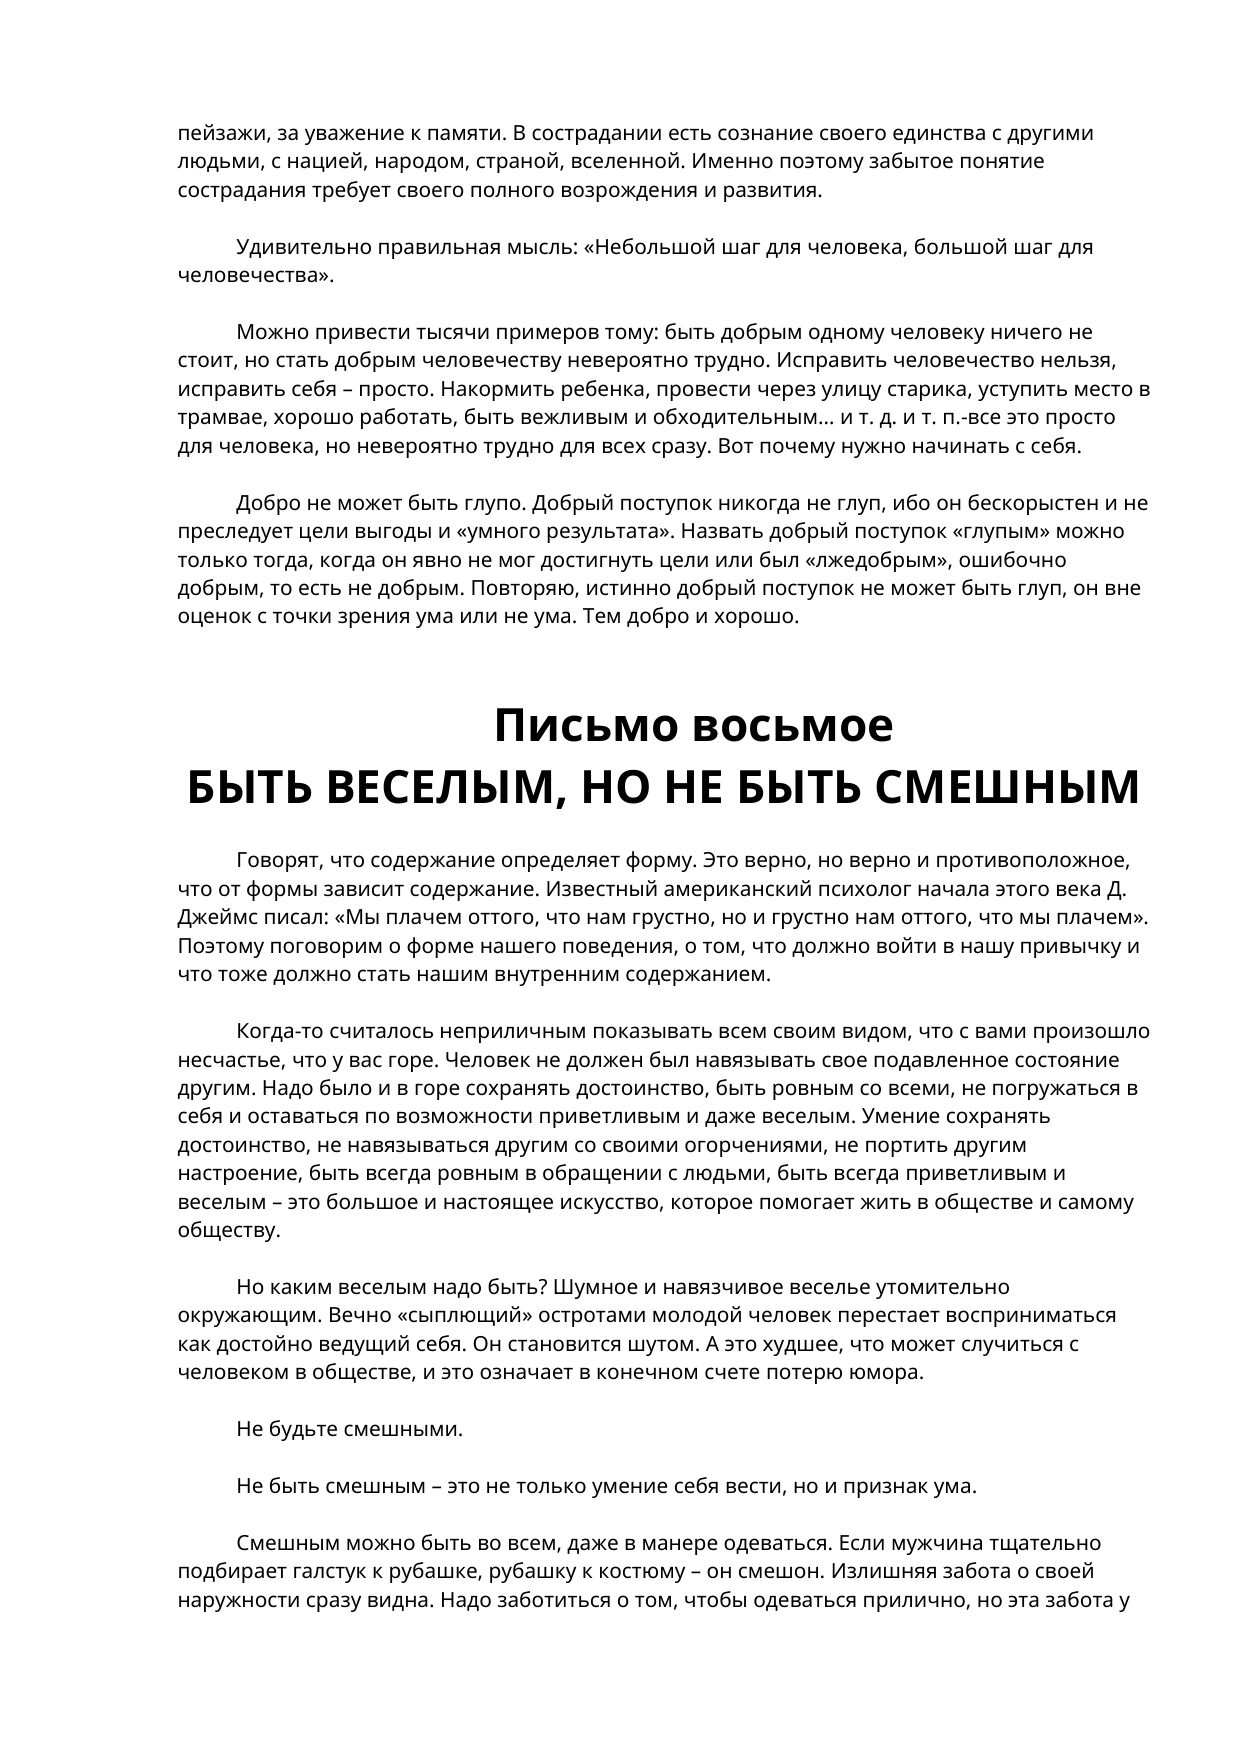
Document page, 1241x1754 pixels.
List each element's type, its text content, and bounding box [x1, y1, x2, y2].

text Смешным можно быть во всем, даже в манере одеваться. Если мужчина тщательно подбирает галстук к рубашке, рубашку к костюму – он смешон. Излишняя забота о своей наружности сразу видна. Надо заботиться о том, чтобы одеваться прилично, но эта забота у [177, 1528, 1152, 1613]
text Удивительно правильная мысль: «Небольшой шаг для человека, большой шаг для человечества». [177, 232, 1152, 317]
text Говорят, что содержание определяет форму. Это верно, но верно и противоположное, что от формы зависит содержание. Известный американский психолог начала этого века Д. Джеймс писал: «Мы плачем оттого, что нам грустно, но и грустно нам оттого, что мы плачем». Поэтому поговорим о форме нашего поведения, о том, что должно войти в нашу привычку и что тоже должно стать нашим внутренним содержанием. [177, 846, 1152, 1016]
text пейзажи, за уважение к памяти. В сострадании есть сознание своего единства с другими людьми, с нацией, народом, страной, вселенной. Именно поэтому забытое понятие сострадания требует своего полного возрождения и развития. [177, 118, 1152, 232]
text Добро не может быть глупо. Добрый поступок никогда не глуп, ибо он бескорыстен и не преследует цели выгоды и «умного результата». Назвать добрый поступок «глупым» можно только тогда, когда он явно не мог достигнуть цели или был «лжедобрым», ошибочно добрым, то есть не добрым. Повторяю, истинно добрый поступок не может быть глуп, он вне оценок с точки зрения ума или не ума. Тем добро и хорошо. [177, 488, 1152, 630]
text Можно привести тысячи примеров тому: быть добрым одному человеку ничего не стоит, но стать добрым человечеству невероятно трудно. Исправить человечество нельзя, исправить себя – просто. Накормить ребенка, провести через улицу старика, уступить место в трамвае, хорошо работать, быть вежливым и обходительным… и т. д. и т. п.-все это просто для человека, но невероятно трудно для всех сразу. Вот почему нужно начинать с себя. [177, 317, 1152, 488]
text Не будьте смешными. [177, 1414, 1152, 1471]
text Не быть смешным – это не только умение себя вести, но и признак ума. [177, 1471, 1152, 1528]
text Письмо восьмое БЫТЬ ВЕСЕЛЫМ, НО НЕ БЫТЬ СМЕШНЫМ [177, 692, 1152, 817]
text Когда-то считалось неприличным показывать всем своим видом, что с вами произошло несчастье, что у вас горе. Человек не должен был навязывать свое подавленное состояние другим. Надо было и в горе сохранять достоинство, быть ровным со всеми, не погружаться в себя и оставаться по возможности приветливым и даже веселым. Умение сохранять достоинство, не навязываться другим со своими огорчениями, не портить другим настроение, быть всегда ровным в обращении с людьми, быть всегда приветливым и веселым – это большое и настоящее искусство, которое помогает жить в обществе и самому обществу. [177, 1016, 1152, 1272]
text Но каким веселым надо быть? Шумное и навязчивое веселье утомительно окружающим. Вечно «сыплющий» остротами молодой человек перестает восприниматься как достойно ведущий себя. Он становится шутом. А это худшее, что может случиться с человеком в обществе, и это означает в конечном счете потерю юмора. [177, 1272, 1152, 1414]
